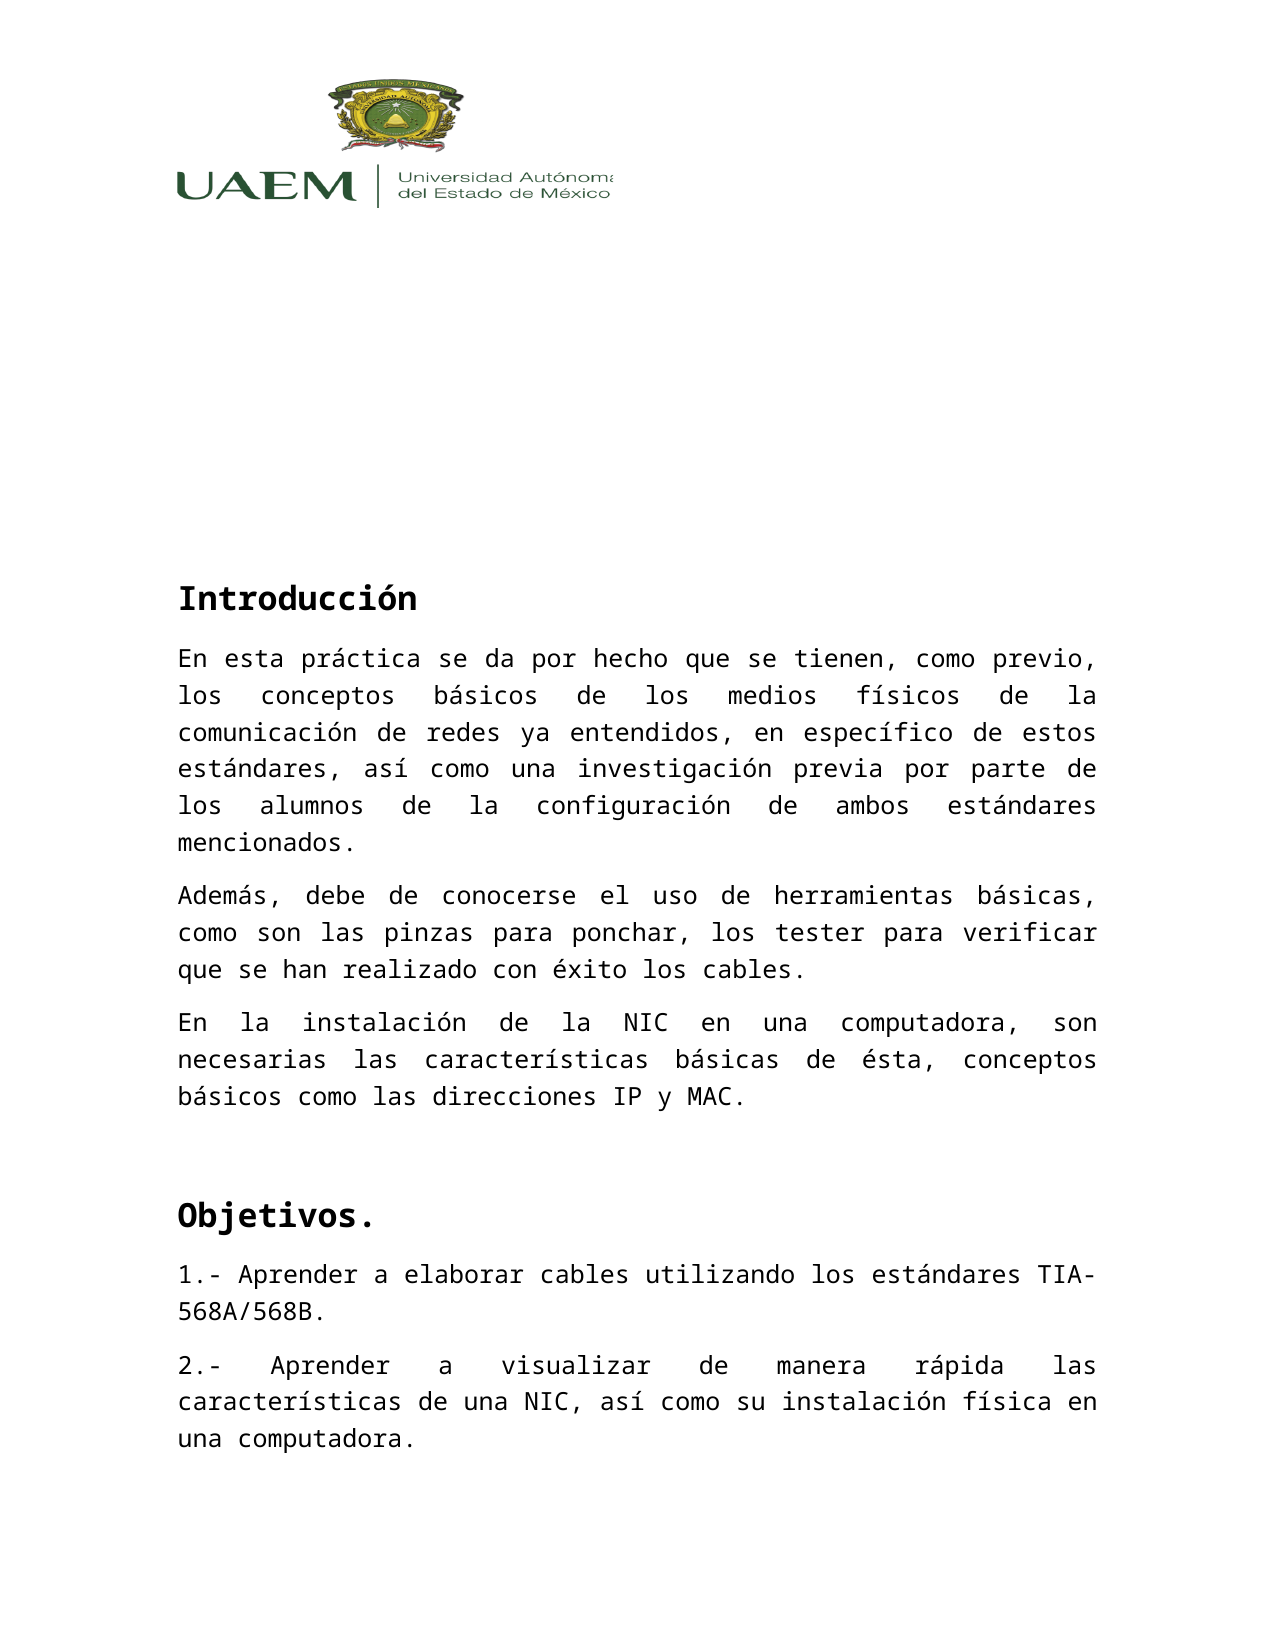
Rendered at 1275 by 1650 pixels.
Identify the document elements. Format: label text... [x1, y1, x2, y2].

text En la instalación de la NIC en una computadora, son necesarias las características básicas de ésta, conceptos básicos como las direcciones IP y MAC. [177, 1005, 1098, 1113]
text Además, debe de conocerse el uso de herramientas básicas, como son las pinzas para ponchar, los tester para verificar que se han realizado con éxito los cables. [177, 878, 1098, 986]
text Objetivos. [177, 1191, 1098, 1237]
text 2.- Aprender a visualizar de manera rápida las características de una NIC, así como su instalación física en una computadora. [177, 1347, 1098, 1455]
text Introducción [177, 575, 1098, 621]
text 1.- Aprender a elaborar cables utilizando los estándares TIA-568A/568B. [177, 1257, 1098, 1328]
text En esta práctica se da por hecho que se tienen, como previo, los conceptos básicos de los medios físicos de la comunicación de redes ya entendidos, en específico de estos estándares, así como una investigación previa por parte de los alumnos de la configuración de ambos estándares mencionados. [177, 641, 1098, 859]
picture [177, 73, 614, 208]
